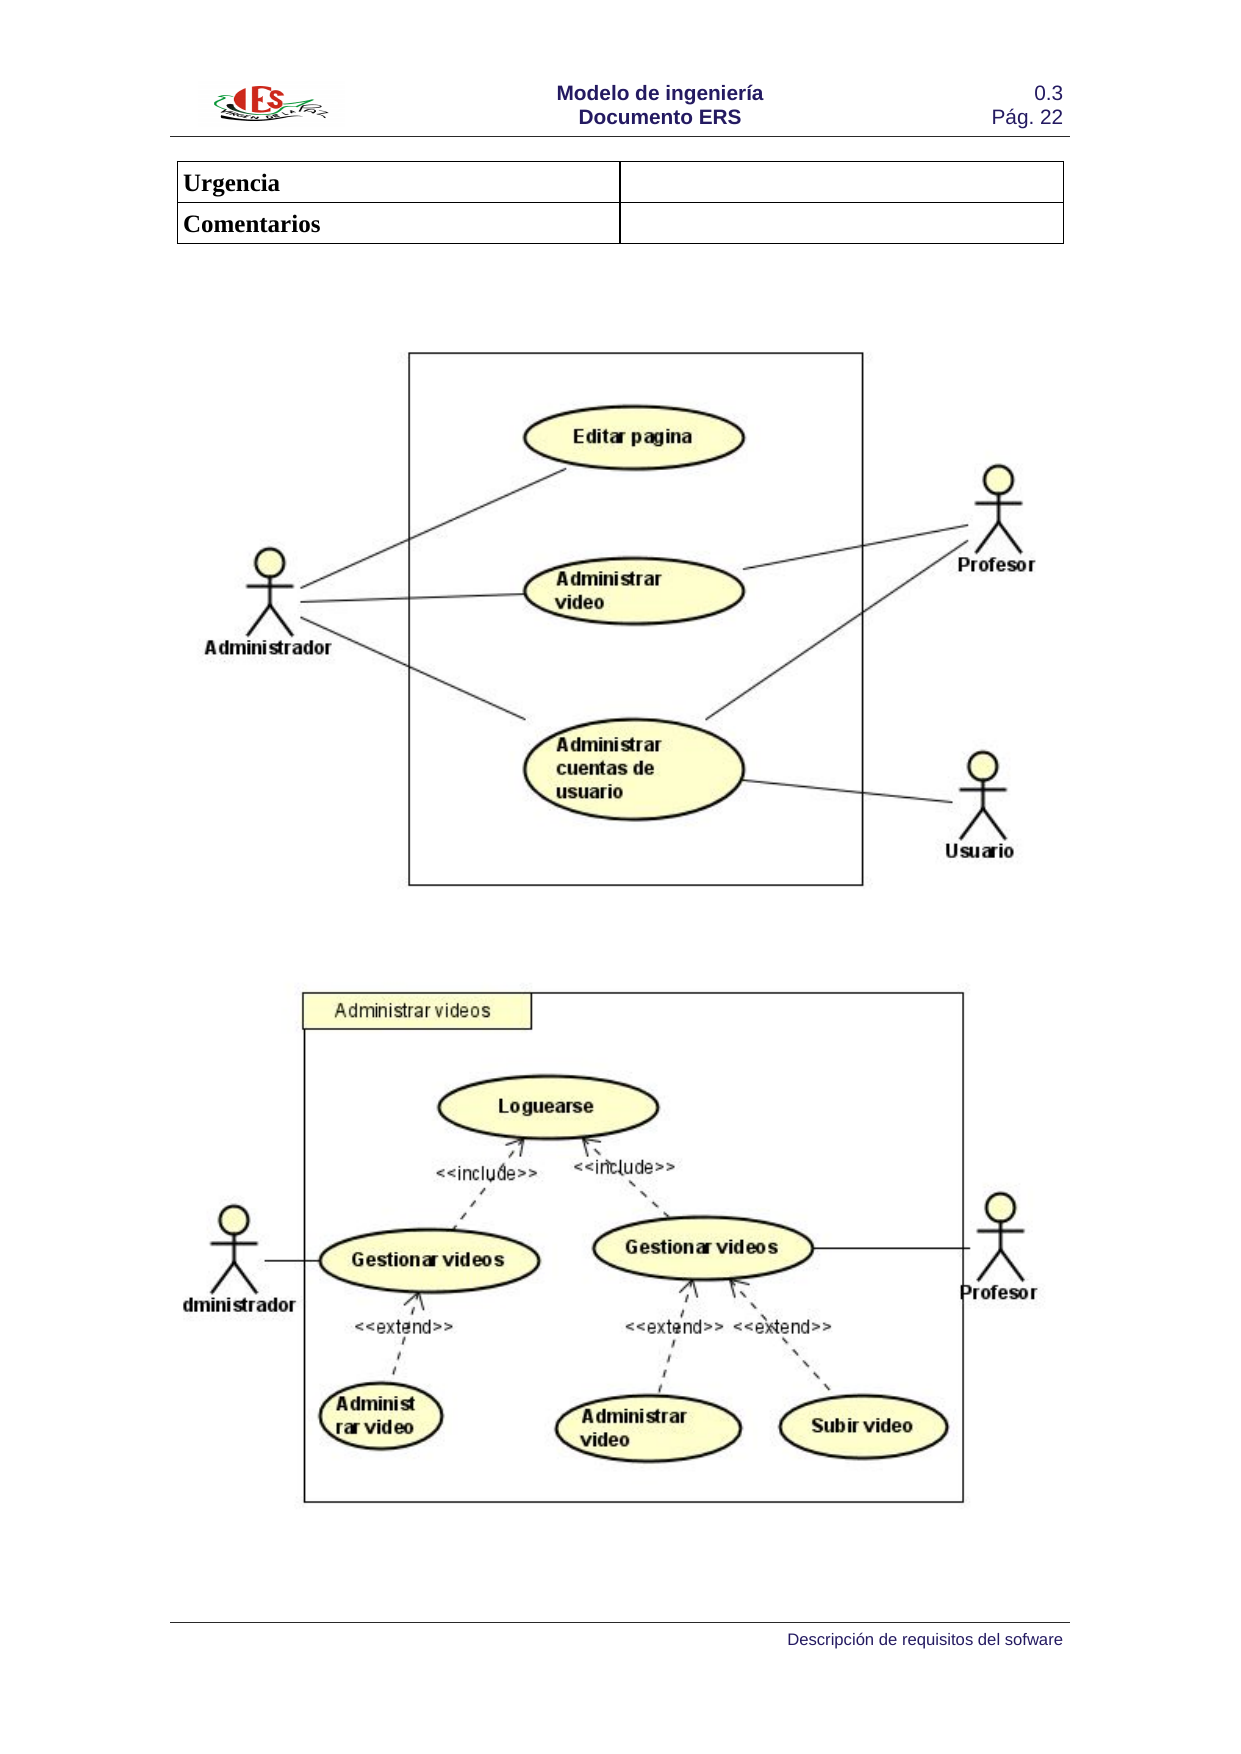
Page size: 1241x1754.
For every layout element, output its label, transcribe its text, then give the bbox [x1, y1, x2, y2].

table_cell [621, 162, 1063, 202]
picture [185, 301, 1056, 930]
table_cell [621, 203, 1063, 243]
picture [197, 80, 345, 127]
table_cell Urgencia [178, 162, 619, 202]
picture [182, 958, 1058, 1536]
table_cell Comentarios [178, 203, 619, 243]
